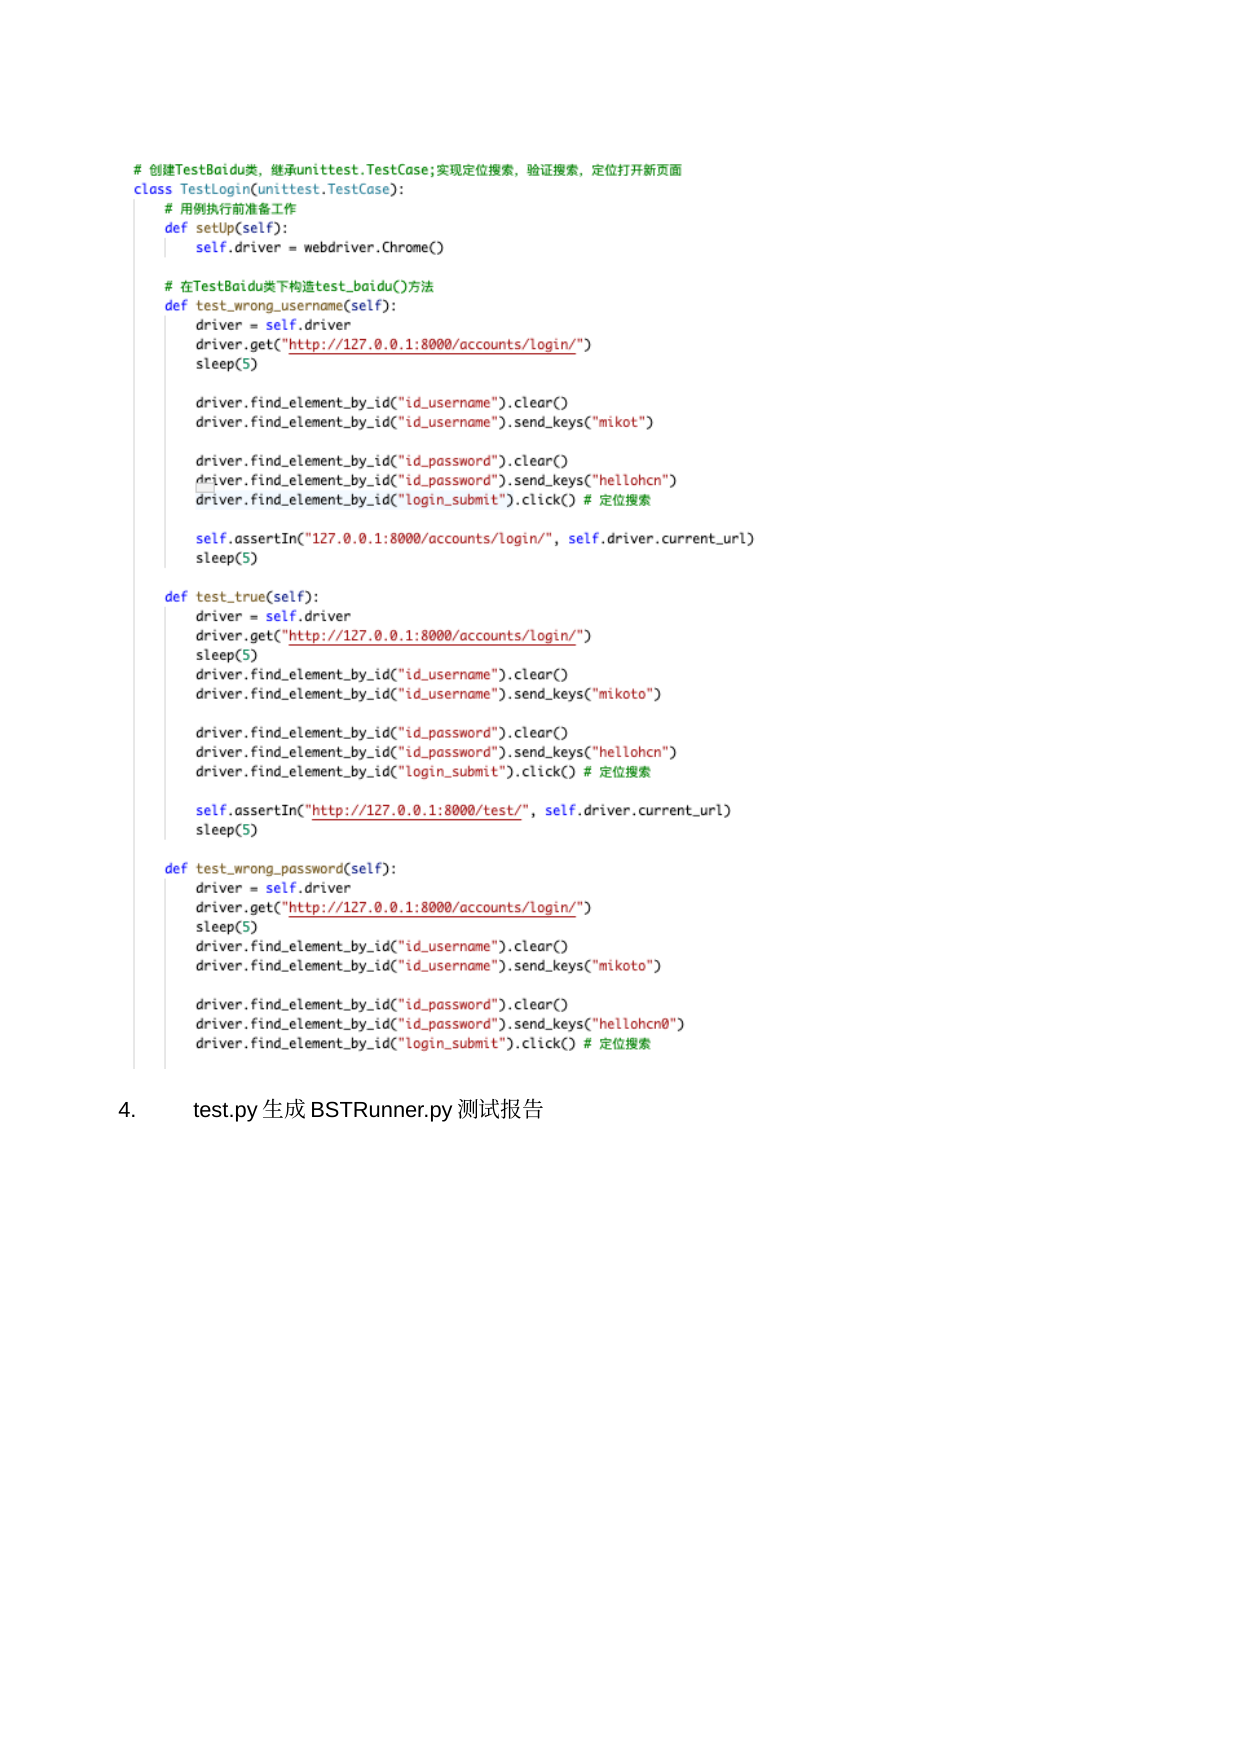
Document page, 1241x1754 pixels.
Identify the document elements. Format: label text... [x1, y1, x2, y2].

subtitle test.py生成BSTRunner.py测试报告 [118, 1092, 1122, 1124]
